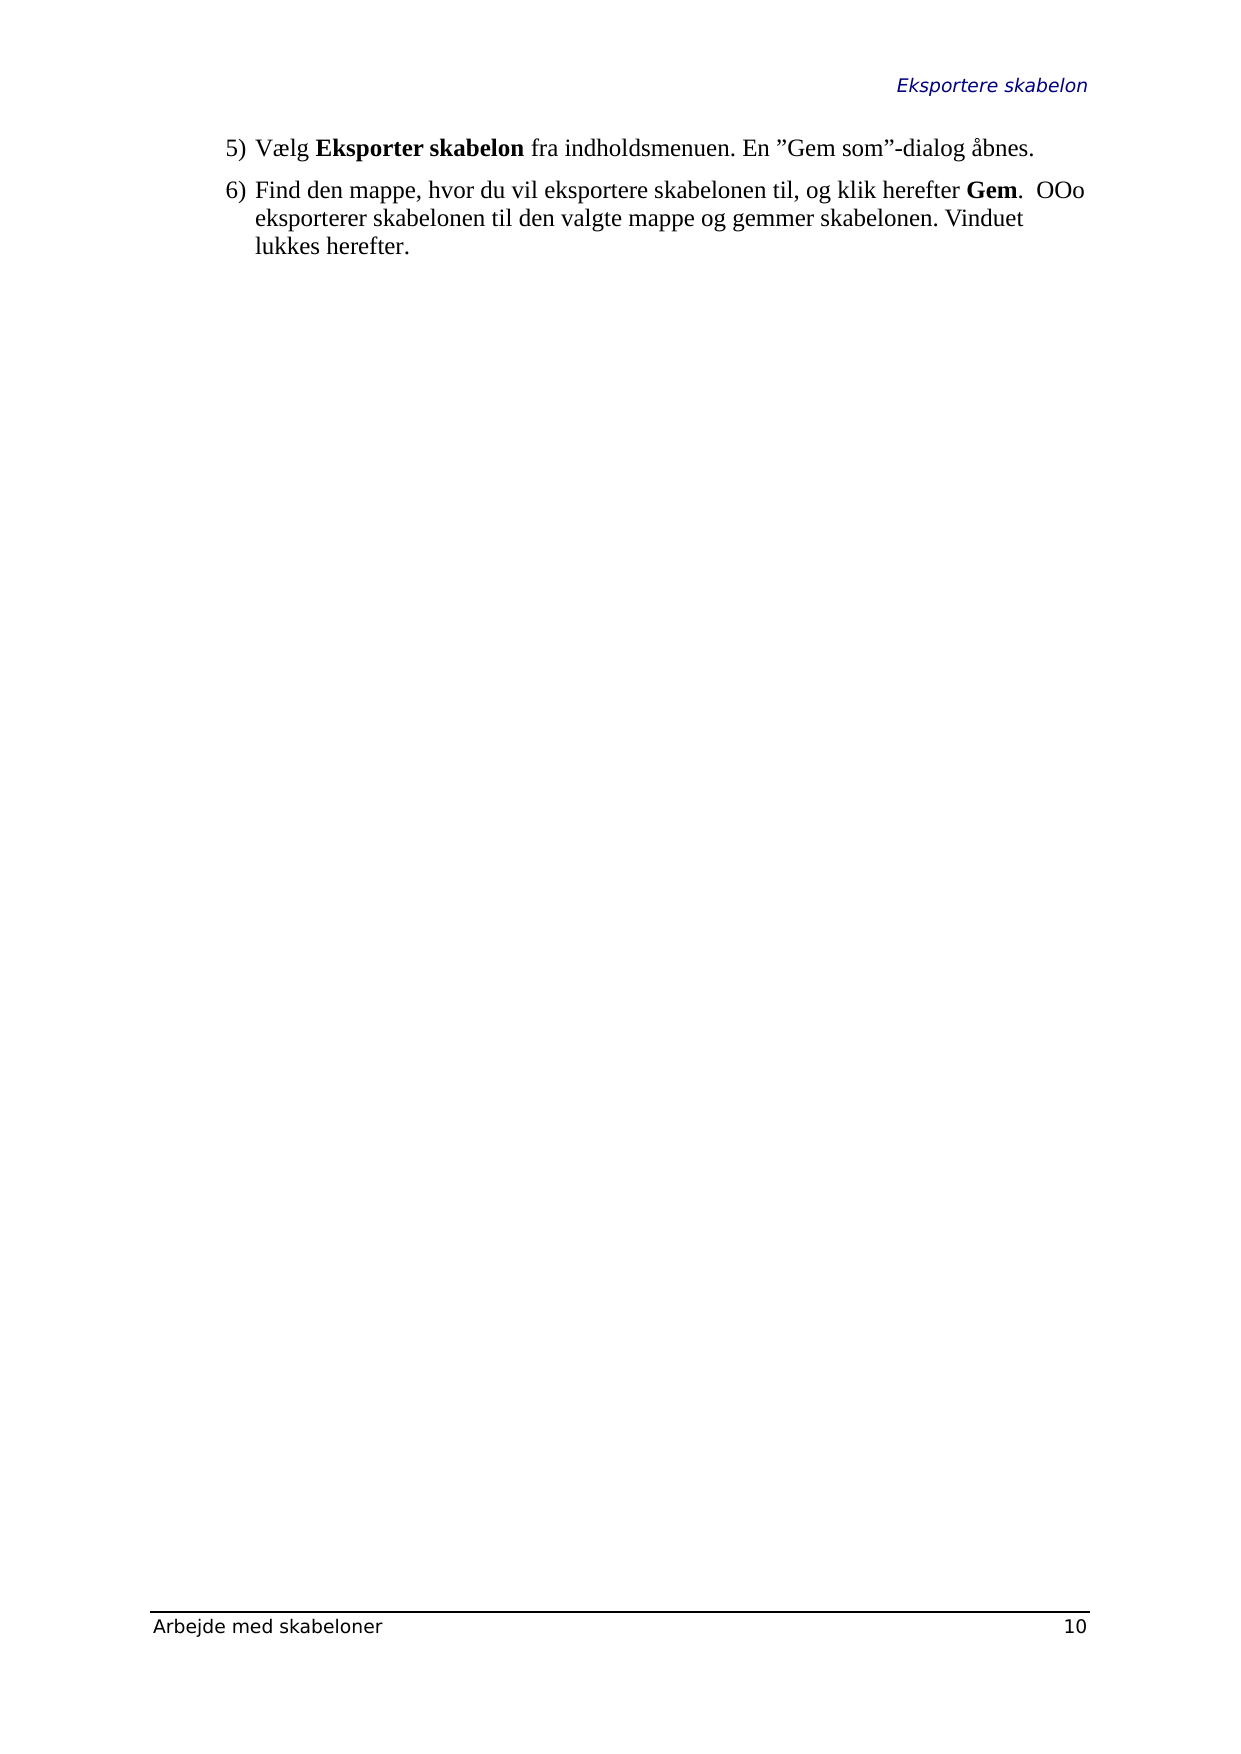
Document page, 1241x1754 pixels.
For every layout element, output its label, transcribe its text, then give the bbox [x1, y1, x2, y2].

list Vælg Eksporter skabelon fra indholdsmenuen. En ”Gem som”-dialog åbnes. [225, 134, 1090, 162]
list Find den mappe, hvor du vil eksportere skabelonen til, og klik herefter Gem. OOo eksporterer skabelonen til den valgte mappe og gemmer skabelonen. Vinduet lukkes herefter. [225, 176, 1090, 259]
